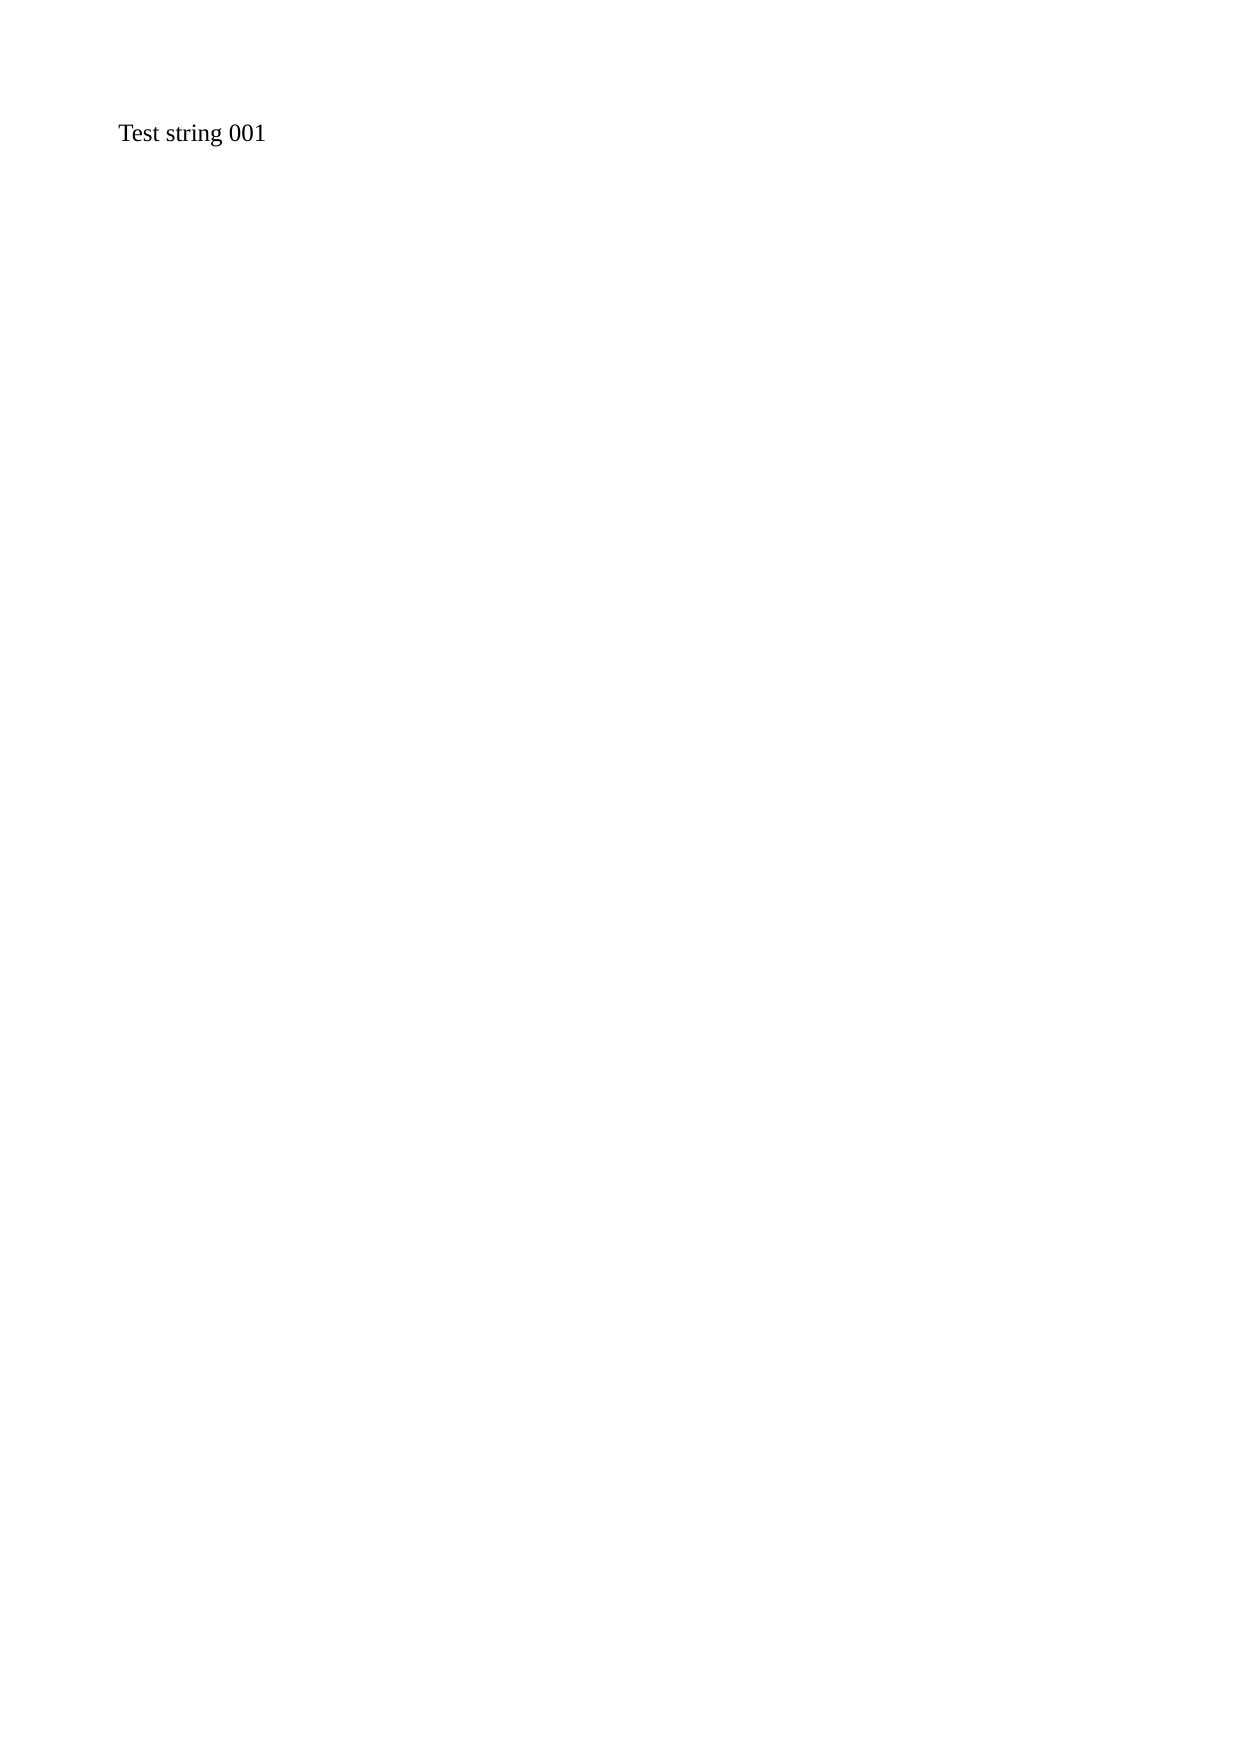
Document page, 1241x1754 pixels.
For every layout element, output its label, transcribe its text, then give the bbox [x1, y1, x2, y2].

text Test string 001 [118, 118, 1122, 147]
